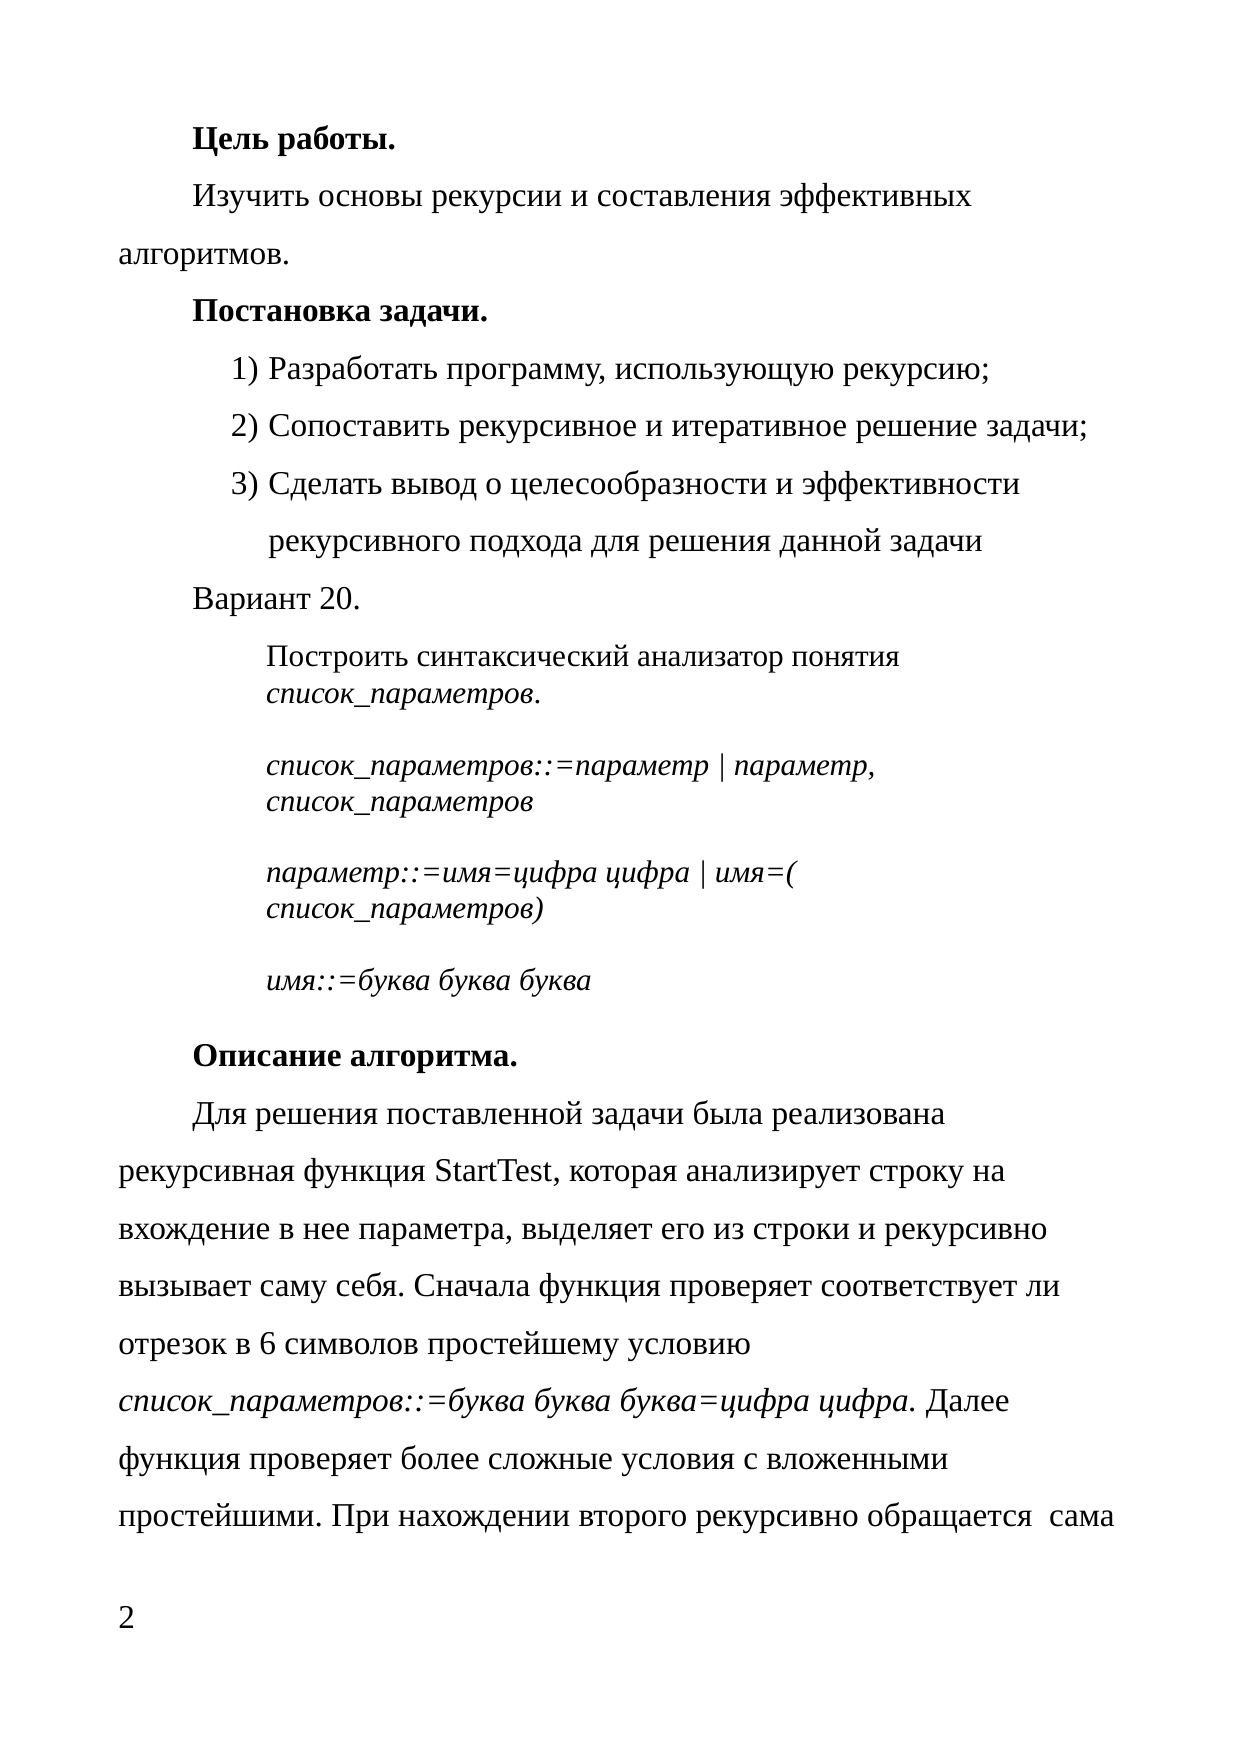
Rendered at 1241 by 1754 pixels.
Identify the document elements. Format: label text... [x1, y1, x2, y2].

text параметр::=имя=цифра цифра | имя=( [118, 854, 1122, 889]
text Описание алгоритма. [118, 1036, 1122, 1074]
list Сопоставить рекурсивное и итеративное решение задачи; [231, 406, 1122, 444]
text список_параметров [118, 782, 1122, 818]
text имя::=буква буква буква [118, 961, 1122, 997]
list Разработать программу, использующую рекурсию; [231, 348, 1122, 386]
text Для решения поставленной задачи была реализована рекурсивная функция StartTest, которая анализирует строку на вхождение в нее параметра, выделяет его из строки и рекурсивно вызывает саму себя. Сначала функция проверяет соответствует ли отрезок в 6 символов простейшему условию список_параметров::=буква буква буква=цифра цифра. Далее функция проверяет более сложные условия с вложенными простейшими. При нахождении второго рекурсивно обращается сама [118, 1093, 1122, 1534]
text Построить синтаксический анализатор понятия список_параметров. [118, 636, 1122, 710]
text список_параметров) [118, 889, 1122, 926]
text список_параметров::=параметр | параметр, [118, 746, 1122, 782]
text Вариант 20. [118, 578, 1122, 616]
list Сделать вывод о целесообразности и эффективности рекурсивного подхода для решения данной задачи [231, 463, 1122, 559]
text Постановка задачи. [118, 291, 1122, 329]
text Изучить основы рекурсии и составления эффективных алгоритмов. [118, 176, 1122, 271]
text Цель работы. [118, 118, 1122, 156]
